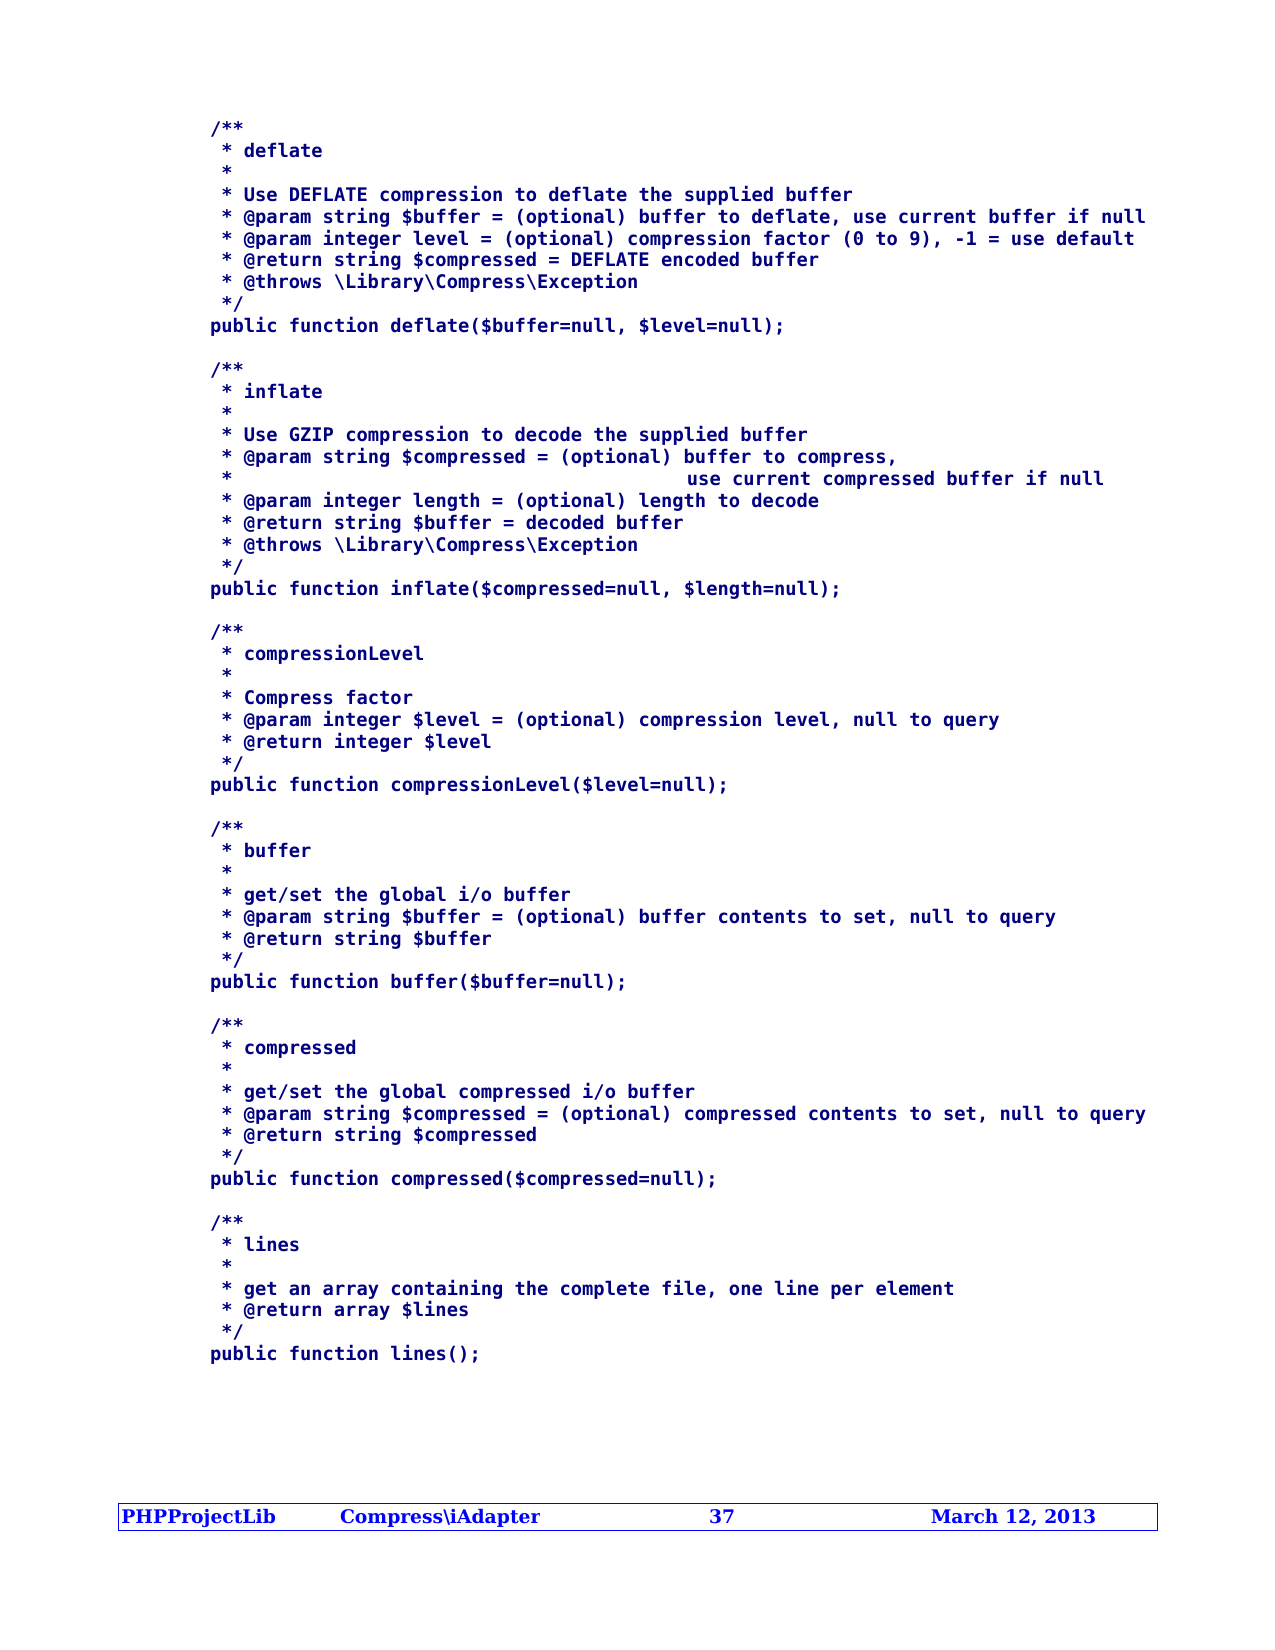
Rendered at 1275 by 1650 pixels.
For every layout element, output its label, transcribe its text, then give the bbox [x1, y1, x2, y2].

list */ [136, 1146, 1157, 1168]
list public function compressed($compressed=null); [136, 1168, 1157, 1190]
list * [136, 862, 1157, 884]
list * @param string $buffer = (optional) buffer to deflate, use current buffer if null [136, 206, 1157, 227]
list * @throws \Library\Compress\Exception [136, 271, 1157, 293]
list * [136, 1059, 1157, 1081]
list */ [136, 949, 1157, 971]
list * @return string $compressed = DEFLATE encoded buffer [136, 249, 1157, 271]
list /** [136, 818, 1157, 840]
list * use current compressed buffer if null [136, 468, 1157, 490]
list * @param string $compressed = (optional) compressed contents to set, null to query [136, 1102, 1157, 1124]
list * @param integer $level = (optional) compression level, null to query [136, 709, 1157, 731]
list * @return array $lines [136, 1299, 1157, 1321]
list * @param integer level = (optional) compression factor (0 to 9), -1 = use default [136, 227, 1157, 249]
list * [136, 665, 1157, 687]
list * compressed [136, 1037, 1157, 1059]
list * Compress factor [136, 687, 1157, 709]
list /** [136, 1015, 1157, 1037]
list * [136, 162, 1157, 184]
list * get/set the global i/o buffer [136, 884, 1157, 906]
list * deflate [136, 140, 1157, 162]
list /** [136, 359, 1157, 381]
list * Use GZIP compression to decode the supplied buffer [136, 424, 1157, 446]
list * @return string $buffer = decoded buffer [136, 512, 1157, 534]
list * inflate [136, 381, 1157, 402]
list public function inflate($compressed=null, $length=null); [136, 577, 1157, 599]
list /** [136, 1212, 1157, 1234]
list * [136, 402, 1157, 424]
list * get/set the global compressed i/o buffer [136, 1081, 1157, 1102]
list * [136, 1256, 1157, 1277]
list */ [136, 556, 1157, 577]
list * @return integer $level [136, 731, 1157, 752]
list */ [136, 293, 1157, 315]
list * buffer [136, 840, 1157, 862]
list * @param string $compressed = (optional) buffer to compress, [136, 446, 1157, 468]
list * @return string $compressed [136, 1124, 1157, 1146]
list * get an array containing the complete file, one line per element [136, 1277, 1157, 1299]
list /** [136, 118, 1157, 140]
list * Use DEFLATE compression to deflate the supplied buffer [136, 184, 1157, 206]
list */ [136, 1321, 1157, 1343]
list * lines [136, 1234, 1157, 1256]
list * @param string $buffer = (optional) buffer contents to set, null to query [136, 906, 1157, 927]
list * @param integer length = (optional) length to decode [136, 490, 1157, 512]
list * compressionLevel [136, 643, 1157, 665]
list public function compressionLevel($level=null); [136, 774, 1157, 796]
list * @return string $buffer [136, 927, 1157, 949]
list public function deflate($buffer=null, $level=null); [136, 315, 1157, 337]
list public function buffer($buffer=null); [136, 971, 1157, 993]
list * @throws \Library\Compress\Exception [136, 534, 1157, 556]
list /** [136, 621, 1157, 643]
list */ [136, 752, 1157, 774]
list public function lines(); [136, 1343, 1157, 1365]
